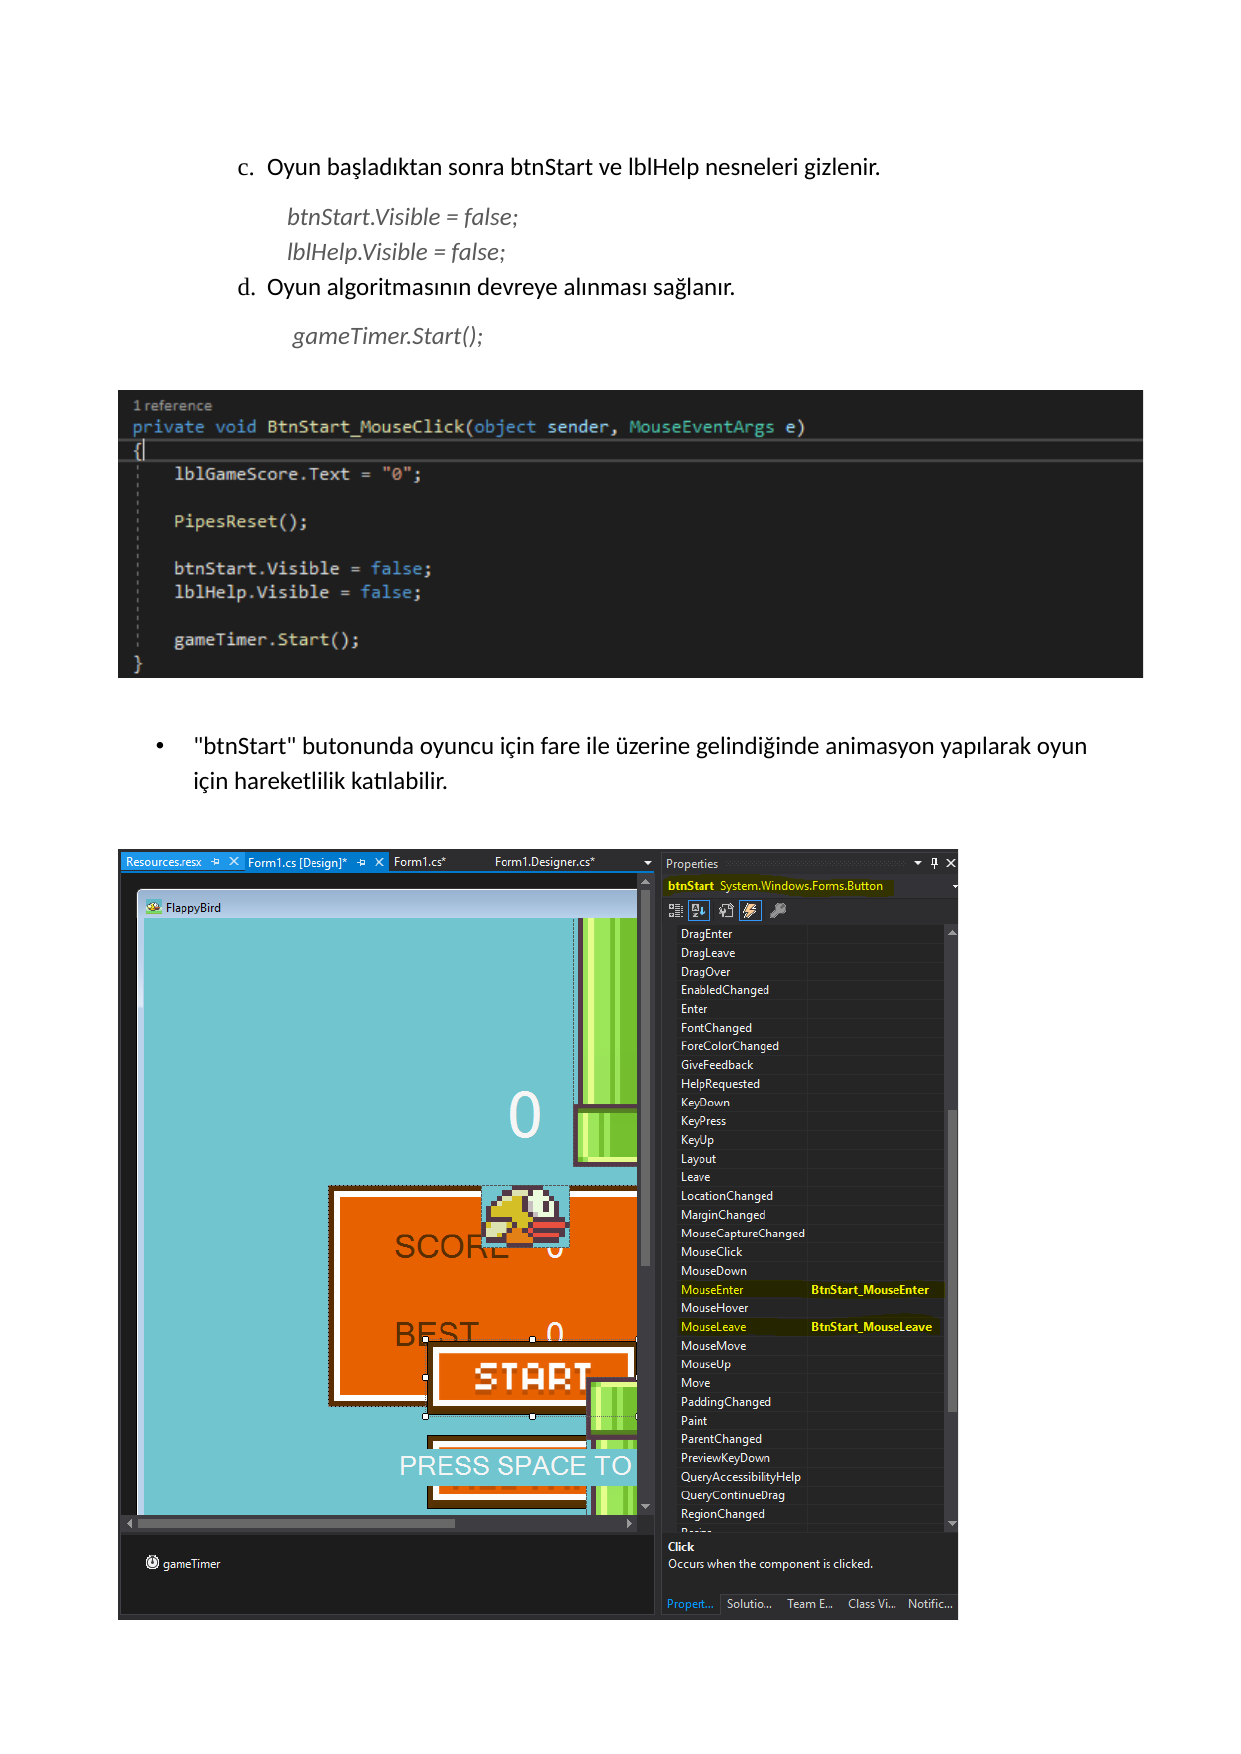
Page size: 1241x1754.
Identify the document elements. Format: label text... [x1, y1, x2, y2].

list Oyun algoritmasının devreye alınması sağlanır. [237, 271, 1122, 301]
picture [118, 849, 959, 1620]
text lblHelp.Visible = false; [287, 236, 1122, 266]
list "btnStart" butonunda oyuncu için fare ile üzerine gelindiğinde animasyon yapılarak oyun için hareketlilik katılabilir. [156, 730, 1122, 795]
text btnStart.Visible = false; [287, 201, 1122, 231]
list Oyun başladıktan sonra btnStart ve lblHelp nesneleri gizlenir. [237, 151, 1122, 182]
text gameTimer.Start(); [287, 320, 1122, 351]
picture [118, 390, 1144, 678]
